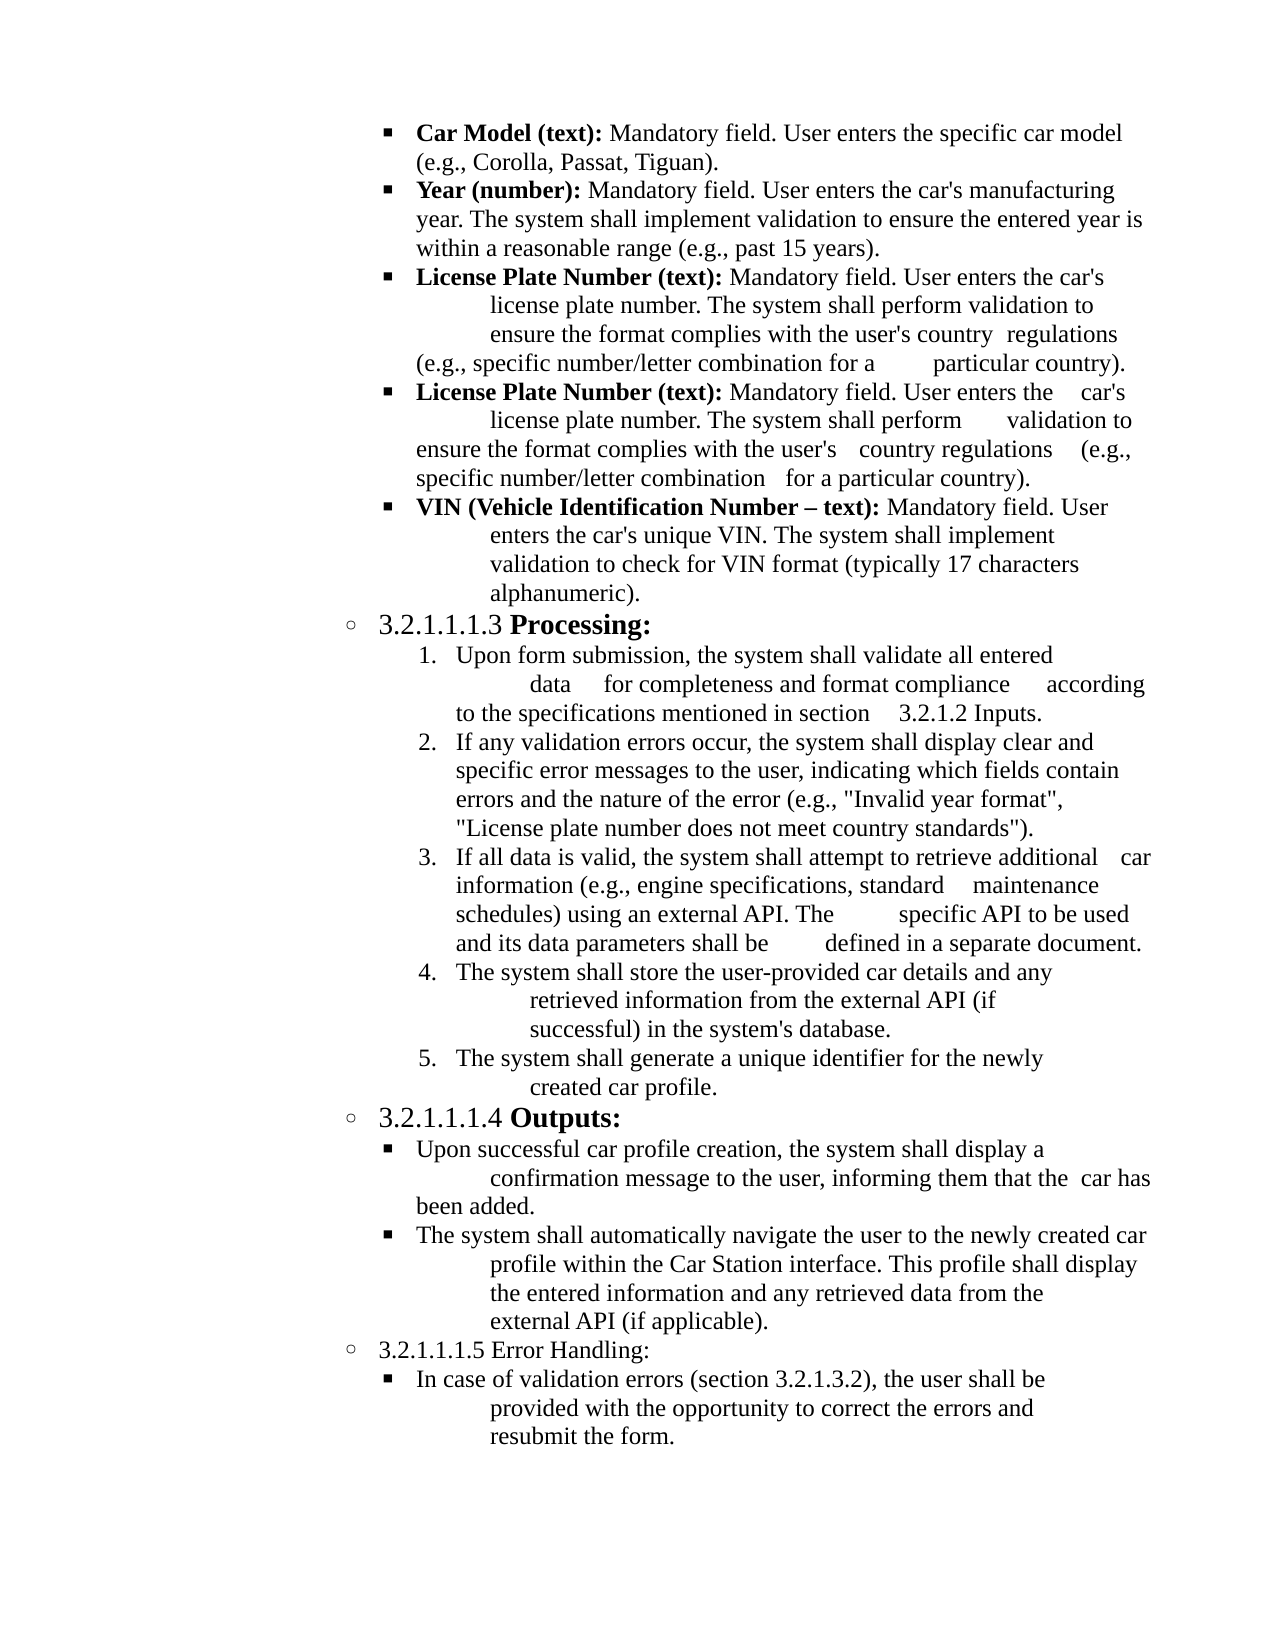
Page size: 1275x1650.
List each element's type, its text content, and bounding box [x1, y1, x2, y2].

list Upon form submission, the system shall validate all entered data for completeness and format compliance according to the specifications mentioned in section 3.2.1.2 Inputs. [418, 640, 1157, 727]
list The system shall store the user-provided car details and any retrieved information from the external API (if successful) in the system's database. [418, 957, 1157, 1043]
list License Plate Number (text): Mandatory field. User enters the car's license plate number. The system shall perform validation to ensure the format complies with the user's country regulations (e.g., specific number/letter combination for a particular country). [378, 262, 1157, 377]
list If all data is valid, the system shall attempt to retrieve additional car information (e.g., engine specifications, standard maintenance schedules) using an external API. The specific API to be used and its data parameters shall be defined in a separate document. [418, 842, 1157, 957]
list Car Model (text): Mandatory field. User enters the specific car model (e.g., Corolla, Passat, Tiguan). [378, 118, 1157, 176]
list If any validation errors occur, the system shall display clear and specific error messages to the user, indicating which fields contain errors and the nature of the error (e.g., "Invalid year format", "License plate number does not meet country standards"). [418, 727, 1157, 842]
list License Plate Number (text): Mandatory field. User enters the car's license plate number. The system shall perform validation to ensure the format complies with the user's country regulations (e.g., specific number/letter combination for a particular country). [378, 377, 1157, 492]
list Year (number): Mandatory field. User enters the car's manufacturing year. The system shall implement validation to ensure the entered year is within a reasonable range (e.g., past 15 years). [378, 176, 1157, 262]
list In case of validation errors (section 3.2.1.3.2), the user shall be provided with the opportunity to correct the errors and resubmit the form. [378, 1364, 1157, 1450]
list Upon successful car profile creation, the system shall display a confirmation message to the user, informing them that the car has been added. [378, 1134, 1157, 1220]
list 3.2.1.1.1.4 Outputs: [341, 1100, 1157, 1134]
list The system shall generate a unique identifier for the newly created car profile. [418, 1043, 1157, 1100]
list The system shall automatically navigate the user to the newly created car profile within the Car Station interface. This profile shall display the entered information and any retrieved data from the external API (if applicable). [378, 1220, 1157, 1335]
list 3.2.1.1.1.3 Processing: [341, 607, 1157, 640]
list VIN (Vehicle Identification Number – text): Mandatory field. User enters the car's unique VIN. The system shall implement validation to check for VIN format (typically 17 characters alphanumeric). [378, 492, 1157, 607]
list 3.2.1.1.1.5 Error Handling: [341, 1335, 1157, 1364]
